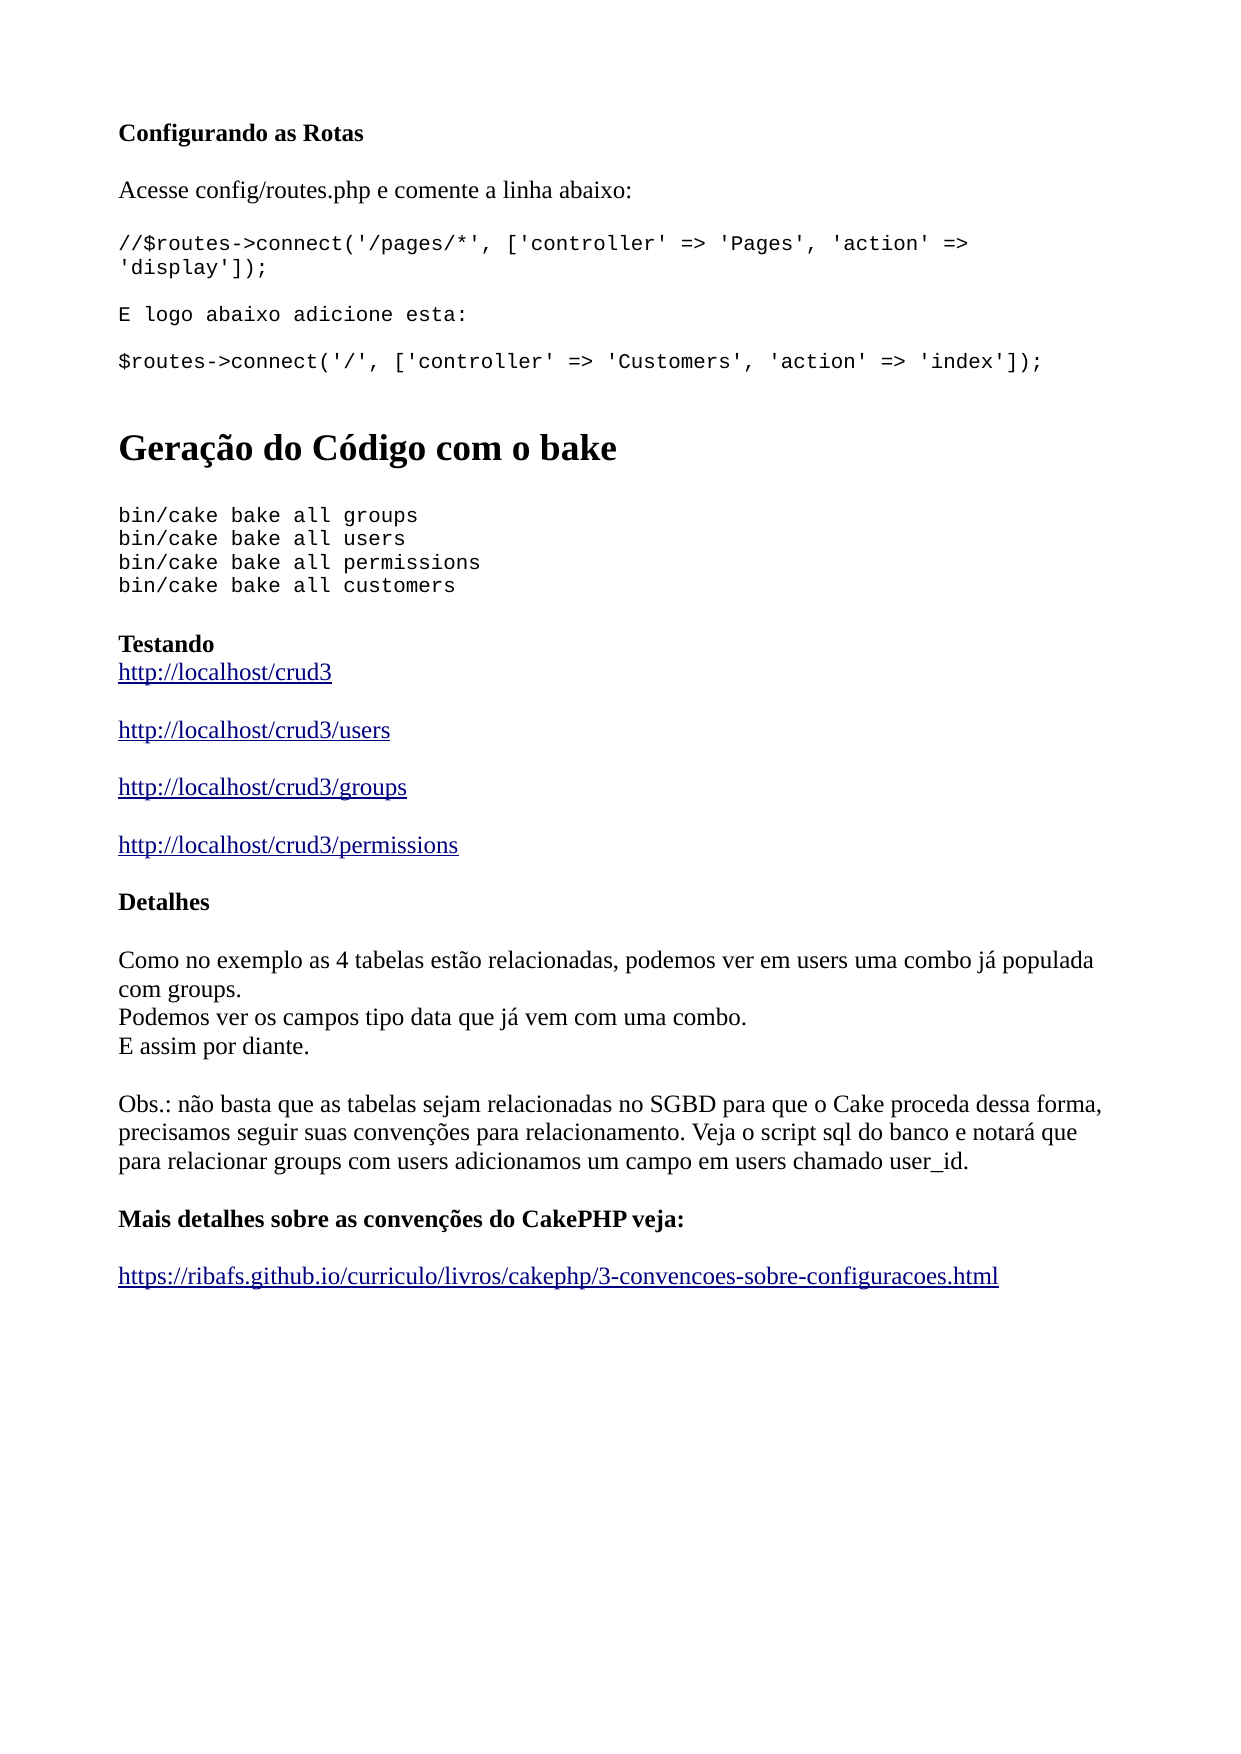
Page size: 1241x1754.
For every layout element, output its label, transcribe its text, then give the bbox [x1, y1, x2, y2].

text https://ribafs.github.io/curriculo/livros/cakephp/3-convencoes-sobre-configuracoes.html [118, 1261, 1122, 1290]
text bin/cake bake all users [118, 528, 1122, 552]
text http://localhost/crud3/users [118, 715, 1122, 744]
text Configurando as Rotas [118, 118, 1122, 147]
text bin/cake bake all groups [118, 504, 1122, 528]
text $routes->connect('/', ['controller' => 'Customers', 'action' => 'index']); [118, 351, 1122, 375]
text Testando [118, 629, 1122, 657]
text Acesse config/routes.php e comente a linha abaixo: [118, 176, 1122, 204]
text E logo abaixo adicione esta: [118, 304, 1122, 328]
text Podemos ver os campos tipo data que já vem com uma combo. [118, 1002, 1122, 1031]
text http://localhost/crud3/permissions [118, 830, 1122, 859]
text http://localhost/crud3/groups [118, 772, 1122, 801]
text E assim por diante. [118, 1031, 1122, 1060]
text Mais detalhes sobre as convenções do CakePHP veja: [118, 1204, 1122, 1232]
text Como no exemplo as 4 tabelas estão relacionadas, podemos ver em users uma combo já populada com groups. [118, 945, 1122, 1002]
subtitle Geração do Código com o bake [118, 425, 1122, 468]
text bin/cake bake all customers [118, 576, 1122, 599]
text Obs.: não basta que as tabelas sejam relacionadas no SGBD para que o Cake proceda dessa forma, precisamos seguir suas convenções para relacionamento. Veja o script sql do banco e notará que para relacionar groups com users adicionamos um campo em users chamado user_id. [118, 1089, 1122, 1175]
text bin/cake bake all permissions [118, 552, 1122, 576]
text Detalhes [118, 887, 1122, 916]
text //$routes->connect('/pages/*', ['controller' => 'Pages', 'action' => 'display']); [118, 233, 1122, 280]
text http://localhost/crud3 [118, 657, 1122, 686]
